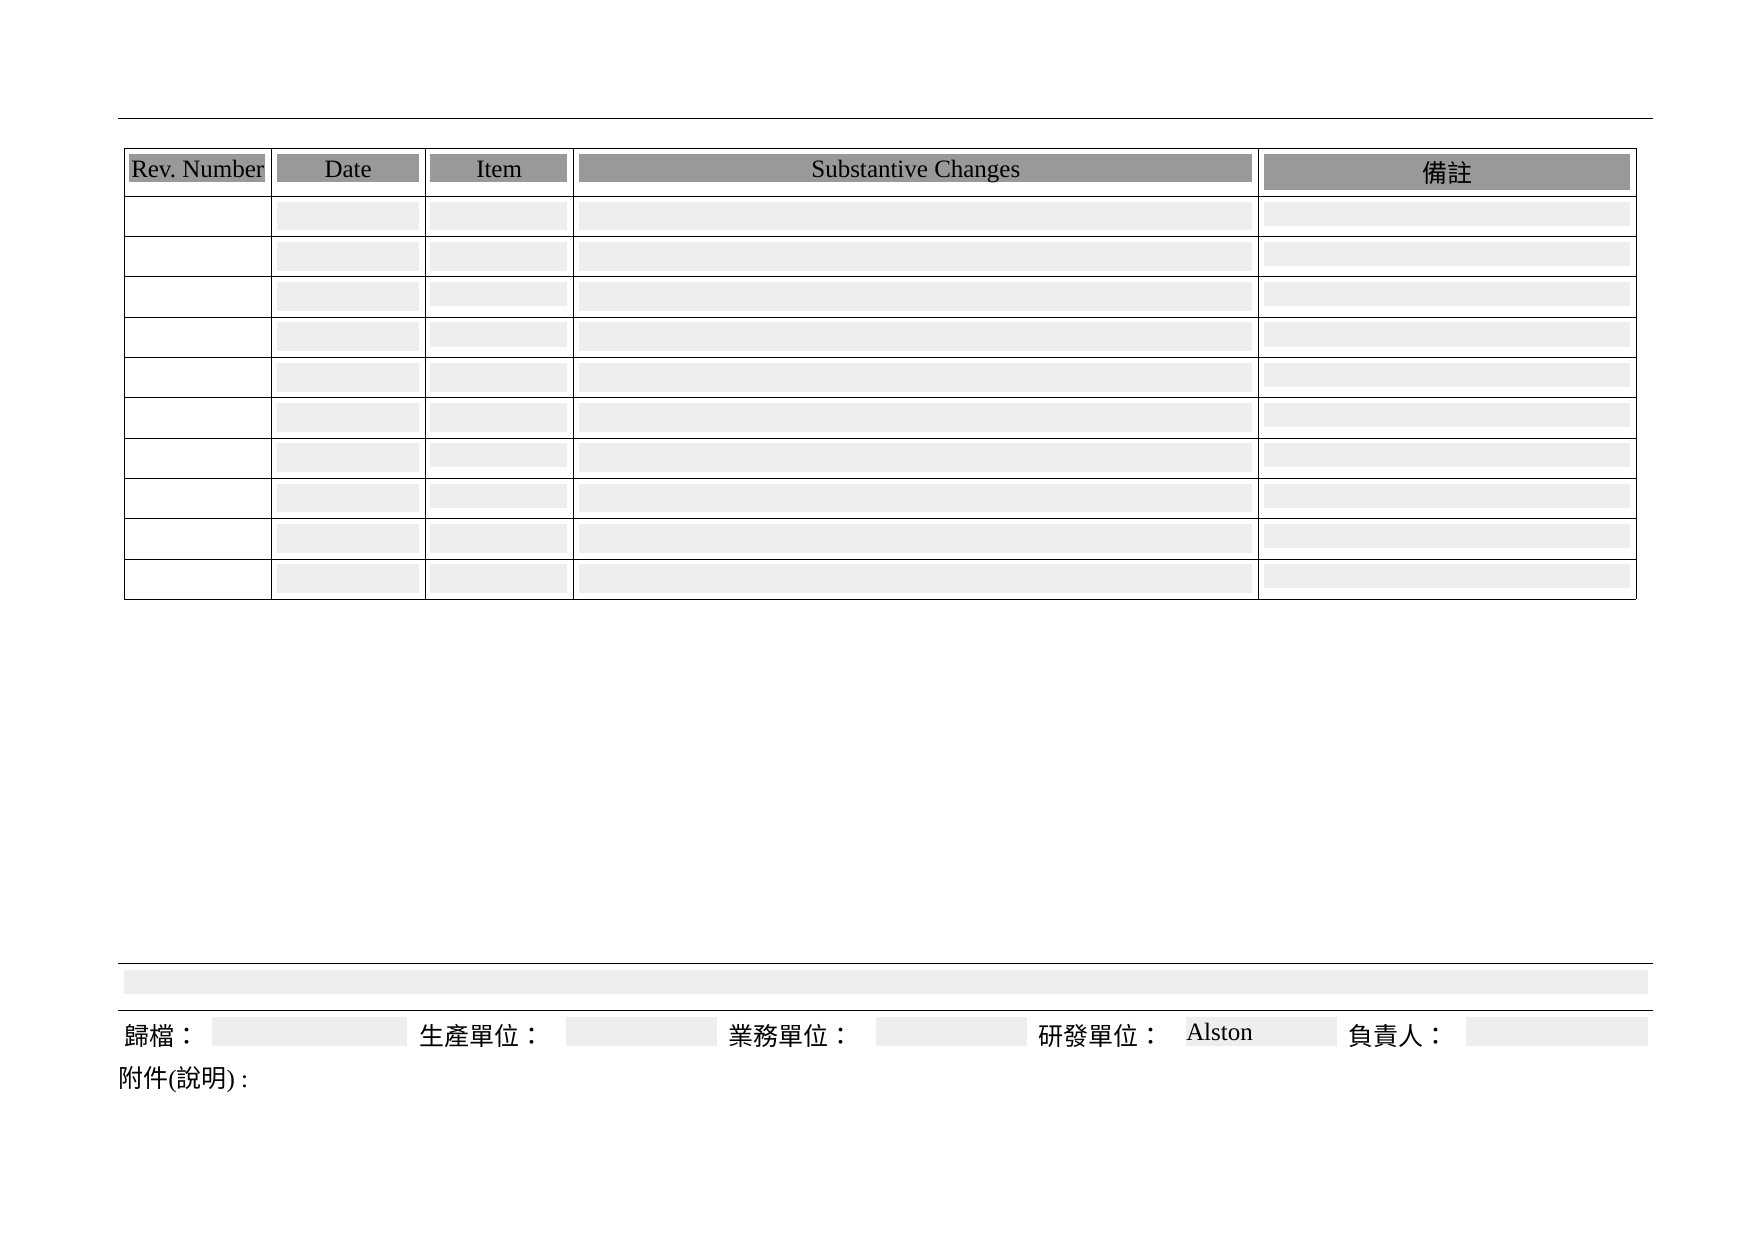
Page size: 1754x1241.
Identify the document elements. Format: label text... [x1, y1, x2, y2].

table_cell [574, 318, 1258, 357]
table_cell [272, 479, 425, 518]
table_cell [574, 439, 1258, 478]
table_cell 歸檔： [118, 1011, 207, 1059]
table_cell [125, 479, 271, 518]
table_cell [1259, 277, 1636, 317]
table_cell 負責人： [1343, 1011, 1460, 1059]
table_cell [574, 519, 1258, 558]
table_cell [574, 560, 1258, 599]
table_cell [574, 398, 1258, 438]
text 附件(說明) : [118, 1059, 1636, 1095]
table_cell [426, 277, 573, 317]
table_cell [1259, 358, 1636, 397]
table_cell Alston [1180, 1011, 1342, 1059]
table_cell [1259, 479, 1636, 518]
table_cell [1259, 519, 1636, 558]
table_cell [125, 519, 271, 558]
table_cell [574, 479, 1258, 518]
table_header Date [272, 149, 425, 196]
table_cell [125, 358, 271, 397]
table_cell [272, 237, 425, 276]
table_cell [118, 119, 1653, 963]
table_cell [561, 1011, 723, 1059]
table_header 備註 [1259, 149, 1636, 196]
table_cell [125, 318, 271, 357]
table_cell [1259, 560, 1636, 599]
table_cell [426, 479, 573, 518]
table_cell [574, 358, 1258, 397]
table_cell [1259, 197, 1636, 236]
table_cell [871, 1011, 1033, 1059]
table_cell [272, 519, 425, 558]
table_cell [207, 1011, 413, 1059]
table_cell [118, 964, 1653, 1010]
table_cell [426, 237, 573, 276]
table_header Rev. Number [125, 149, 271, 196]
table_cell [426, 197, 573, 236]
table_cell [272, 277, 425, 317]
table_cell [1259, 398, 1636, 438]
table_cell [272, 560, 425, 599]
table_cell 研發單位： [1033, 1011, 1180, 1059]
table_header Substantive Changes [574, 149, 1258, 196]
table_cell [125, 237, 271, 276]
table_cell [1259, 237, 1636, 276]
table_cell [125, 439, 271, 478]
table_cell [426, 398, 573, 438]
table_cell [426, 358, 573, 397]
table_cell [574, 277, 1258, 317]
table_cell [272, 358, 425, 397]
table_header Item [426, 149, 573, 196]
table_cell [125, 560, 271, 599]
table_cell [272, 318, 425, 357]
table_cell [125, 277, 271, 317]
table_cell [426, 519, 573, 558]
table_cell [574, 237, 1258, 276]
table_cell [125, 197, 271, 236]
table_cell [426, 560, 573, 599]
table_cell [1259, 318, 1636, 357]
table_cell [574, 197, 1258, 236]
table_cell [125, 398, 271, 438]
table_cell [272, 439, 425, 478]
table_cell [272, 398, 425, 438]
table_cell 生產單位： [413, 1011, 561, 1059]
table_cell [1259, 439, 1636, 478]
table_cell [426, 439, 573, 478]
table_cell [272, 197, 425, 236]
table_cell 業務單位： [723, 1011, 871, 1059]
table_cell [426, 318, 573, 357]
table_cell [1460, 1011, 1653, 1059]
